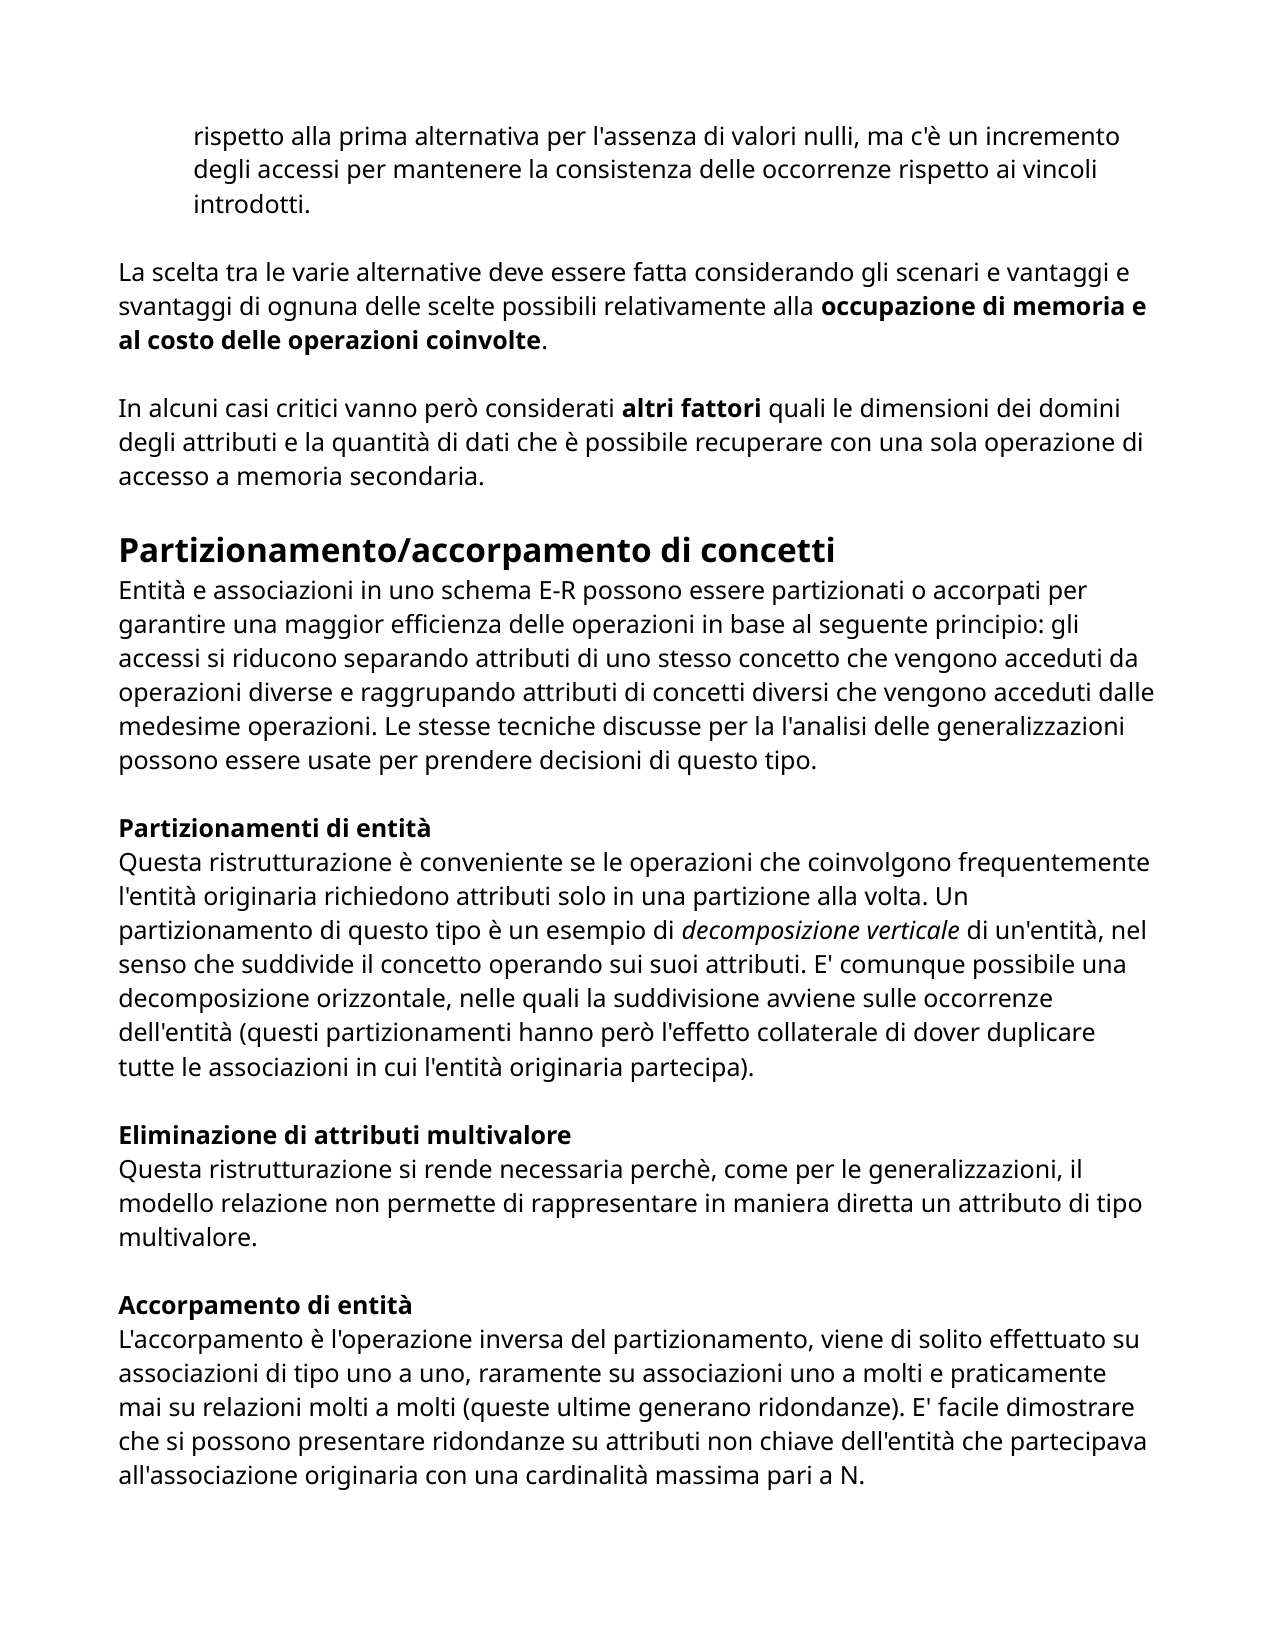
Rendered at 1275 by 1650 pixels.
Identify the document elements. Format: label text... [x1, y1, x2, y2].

list rispetto alla prima alternativa per l'assenza di valori nulli, ma c'è un incremento degli accessi per mantenere la consistenza delle occorrenze rispetto ai vincoli introdotti. [156, 118, 1157, 220]
text In alcuni casi critici vanno però considerati altri fattori quali le dimensioni dei domini degli attributi e la quantità di dati che è possibile recuperare con una sola operazione di accesso a memoria secondaria. [118, 391, 1157, 493]
text Questa ristrutturazione è conveniente se le operazioni che coinvolgono frequentemente l'entità originaria richiedono attributi solo in una partizione alla volta. Un partizionamento di questo tipo è un esempio di decomposizione verticale di un'entità, nel senso che suddivide il concetto operando sui suoi attributi. E' comunque possibile una decomposizione orizzontale, nelle quali la suddivisione avviene sulle occorrenze dell'entità (questi partizionamenti hanno però l'effetto collaterale di dover duplicare tutte le associazioni in cui l'entità originaria partecipa). [118, 845, 1157, 1083]
text Accorpamento di entità [118, 1288, 1157, 1322]
text L'accorpamento è l'operazione inversa del partizionamento, viene di solito effettuato su associazioni di tipo uno a uno, raramente su associazioni uno a molti e praticamente mai su relazioni molti a molti (queste ultime generano ridondanze). E' facile dimostrare che si possono presentare ridondanze su attributi non chiave dell'entità che partecipava all'associazione originaria con una cardinalità massima pari a N. [118, 1322, 1157, 1492]
text Eliminazione di attributi multivalore [118, 1117, 1157, 1151]
text Questa ristrutturazione si rende necessaria perchè, come per le generalizzazioni, il modello relazione non permette di rappresentare in maniera diretta un attributo di tipo multivalore. [118, 1151, 1157, 1253]
text Entità e associazioni in uno schema E-R possono essere partizionati o accorpati per garantire una maggior efficienza delle operazioni in base al seguente principio: gli accessi si riducono separando attributi di uno stesso concetto che vengono acceduti da operazioni diverse e raggrupando attributi di concetti diversi che vengono acceduti dalle medesime operazioni. Le stesse tecniche discusse per la l'analisi delle generalizzazioni possono essere usate per prendere decisioni di questo tipo. [118, 572, 1157, 777]
text La scelta tra le varie alternative deve essere fatta considerando gli scenari e vantaggi e svantaggi di ognuna delle scelte possibili relativamente alla occupazione di memoria e al costo delle operazioni coinvolte. [118, 254, 1157, 357]
text Partizionamenti di entità [118, 811, 1157, 845]
text Partizionamento/accorpamento di concetti [118, 527, 1157, 572]
